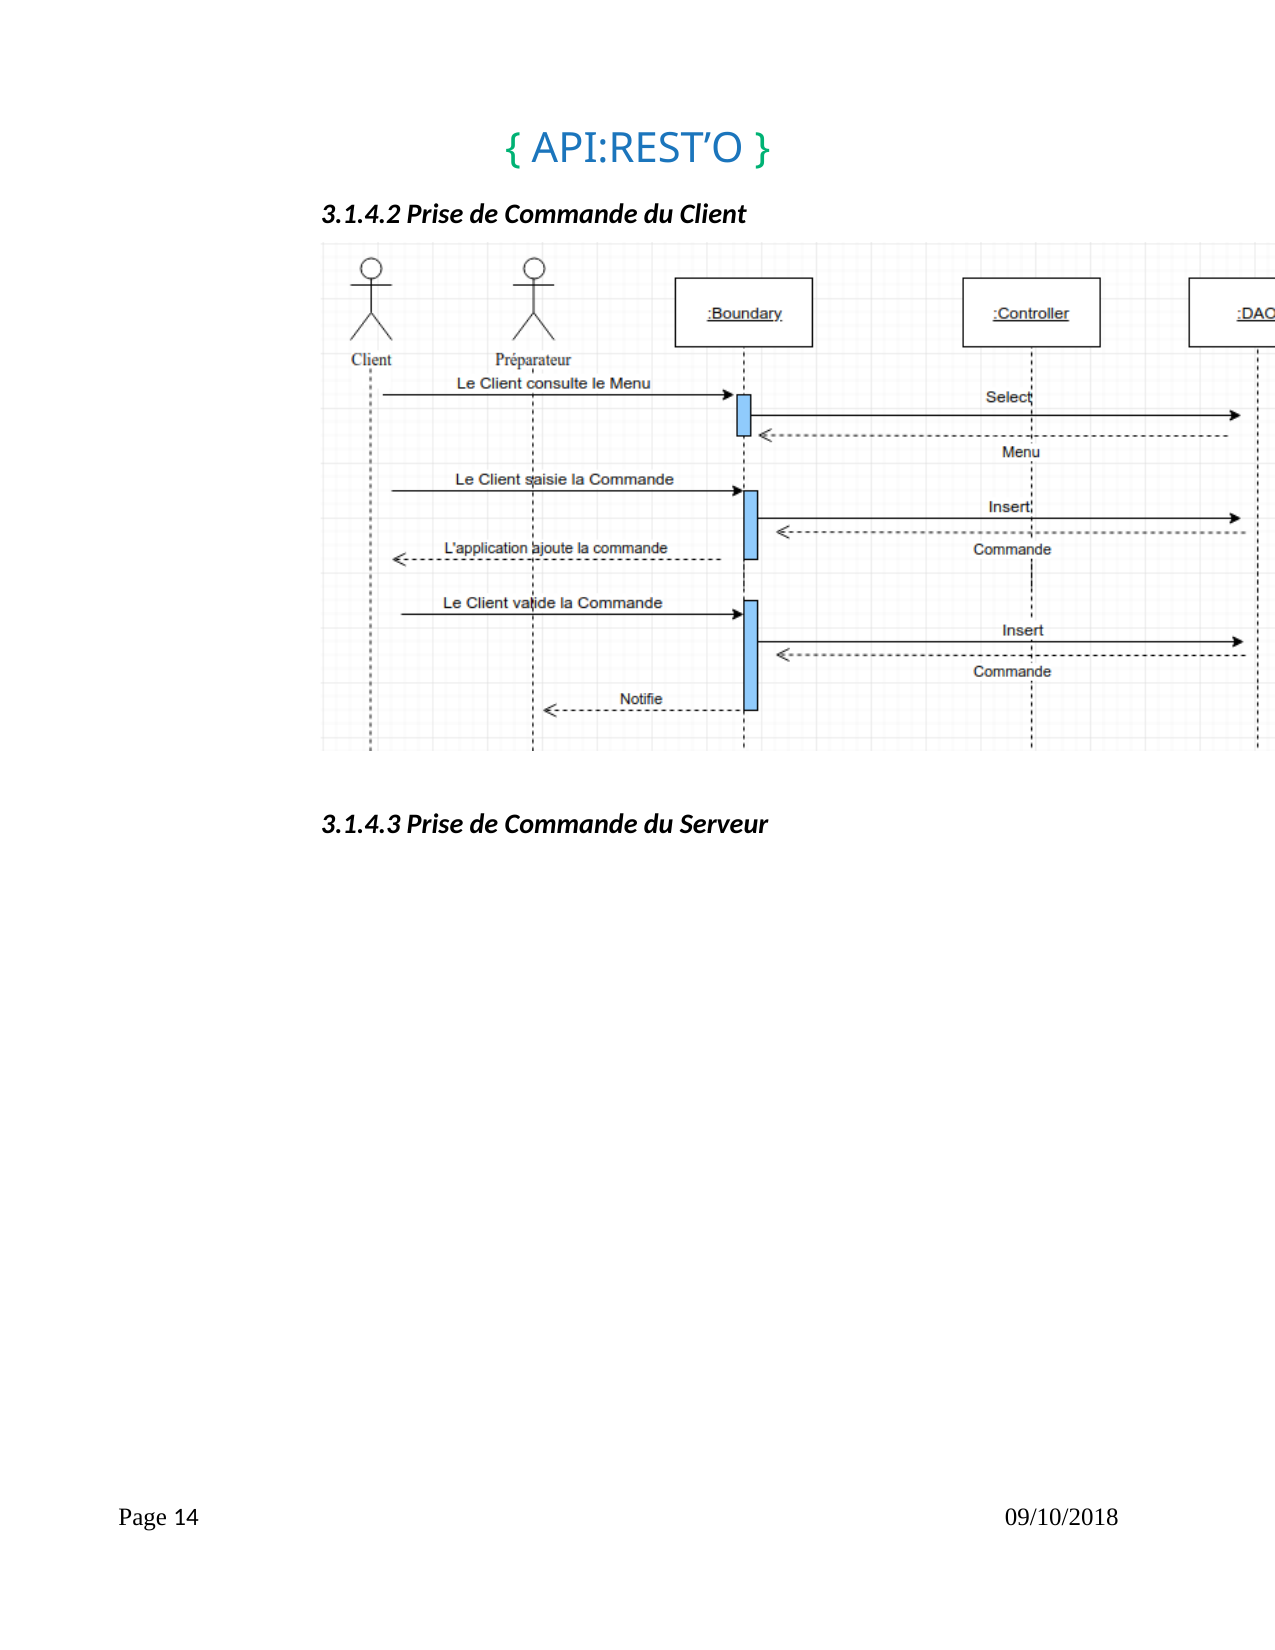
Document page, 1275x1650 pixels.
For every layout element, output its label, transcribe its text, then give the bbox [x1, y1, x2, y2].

picture [320, 242, 1275, 751]
subtitle 3.1.4.2 Prise de Commande du Client [246, 196, 1157, 230]
subtitle 3.1.4.3 Prise de Commande du Serveur [246, 806, 1157, 841]
